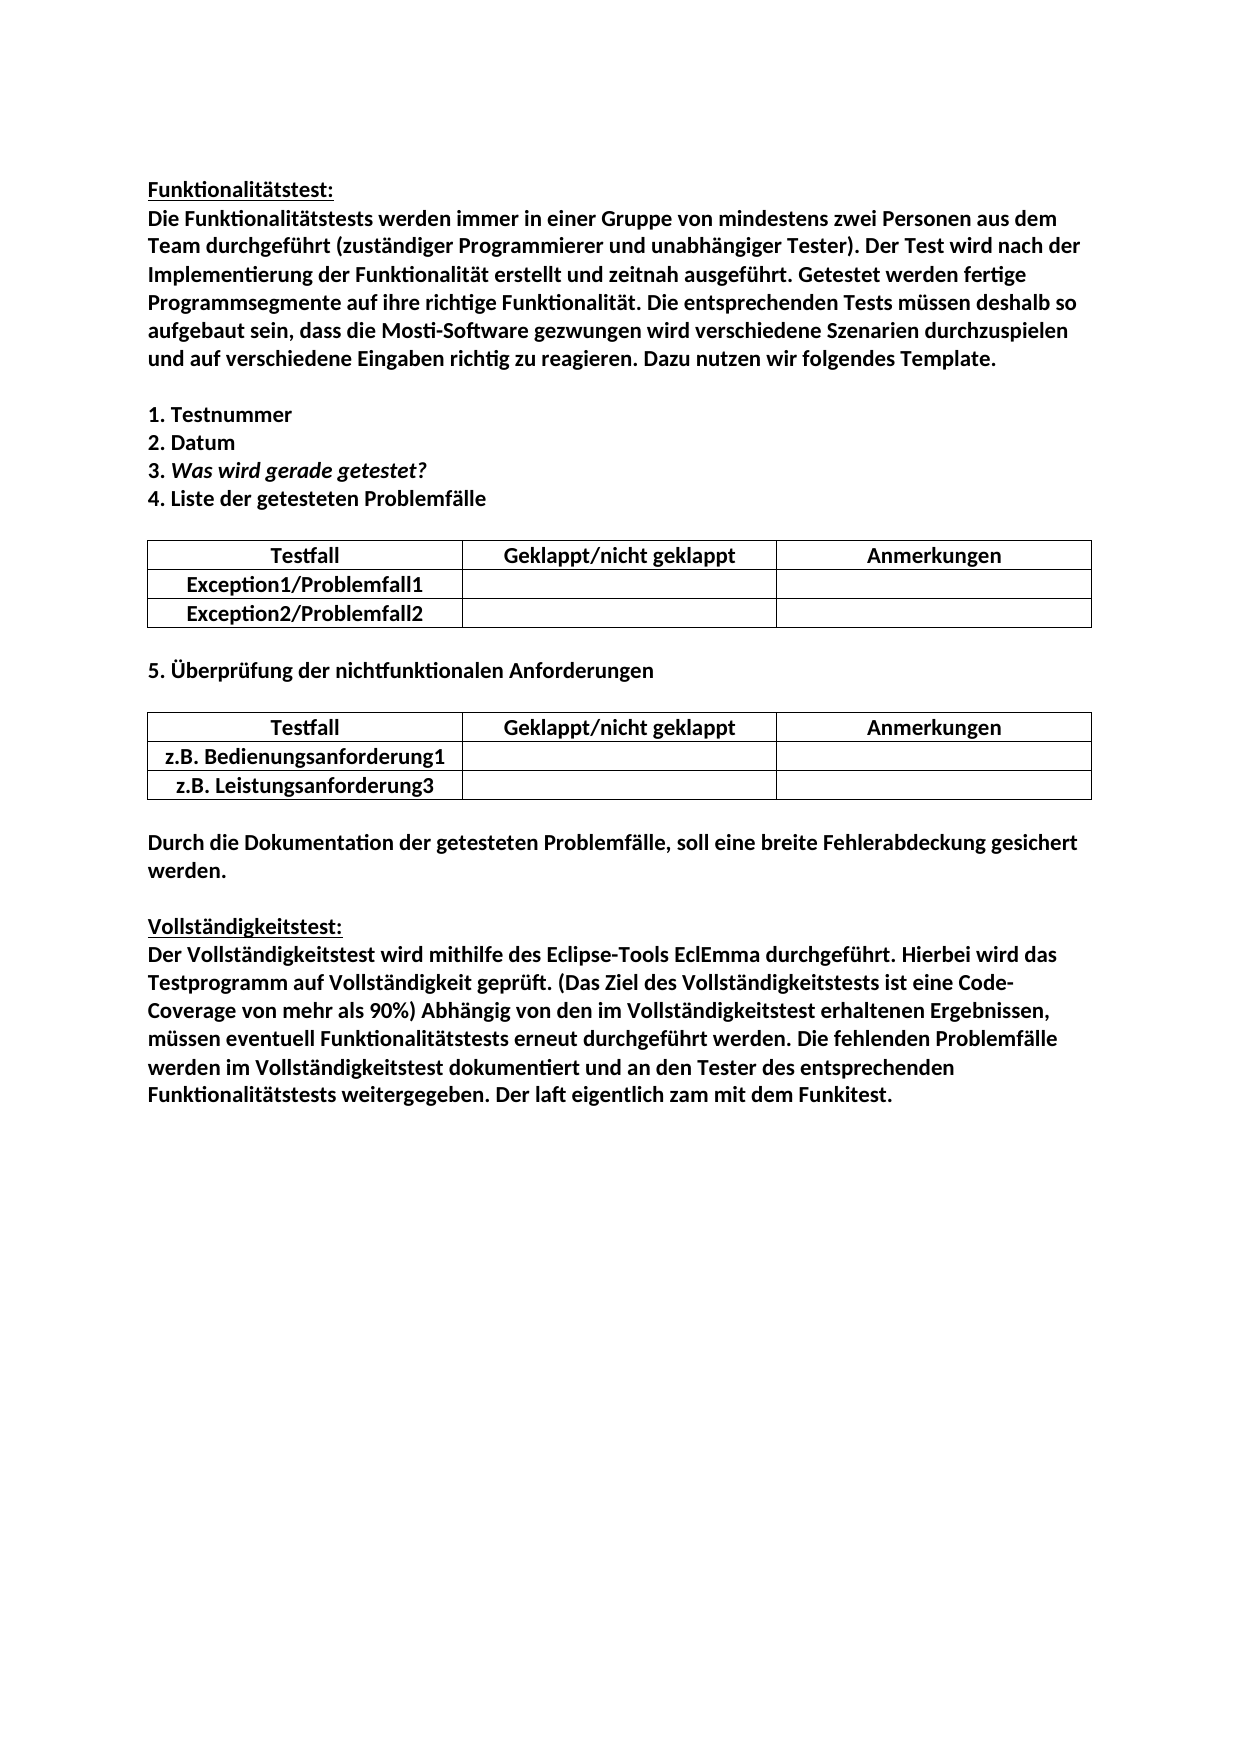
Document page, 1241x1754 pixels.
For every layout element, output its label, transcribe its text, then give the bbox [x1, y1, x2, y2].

table_cell [463, 742, 776, 770]
text Vollständigkeitstest: [148, 912, 1093, 941]
table_cell [463, 599, 776, 627]
table_cell [777, 599, 1091, 627]
table_header Geklappt/nicht geklappt [463, 713, 776, 741]
text 3. Was wird gerade getestet? [148, 456, 1093, 484]
table_header Anmerkungen [777, 713, 1091, 741]
text 4. Liste der getesteten Problemfälle [148, 484, 1093, 512]
table_cell [777, 570, 1091, 598]
table_cell [463, 570, 776, 598]
text Funktionalitätstest: [148, 176, 1093, 204]
table_header Testfall [148, 713, 462, 741]
text 2. Datum [148, 428, 1093, 456]
table_header Anmerkungen [777, 541, 1091, 569]
table_cell [463, 771, 776, 799]
table_header Testfall [148, 541, 462, 569]
table_cell Exception1/Problemfall1 [148, 570, 462, 598]
table_cell Exception2/Problemfall2 [148, 599, 462, 627]
text Die Funktionalitätstests werden immer in einer Gruppe von mindestens zwei Personen aus dem Team durchgeführt (zuständiger Programmierer und unabhängiger Tester). Der Test wird nach der Implementierung der Funktionalität erstellt und zeitnah ausgeführt. Getestet werden fertige Programmsegmente auf ihre richtige Funktionalität. Die entsprechenden Tests müssen deshalb so aufgebaut sein, dass die Mosti-Software gezwungen wird verschiedene Szenarien durchzuspielen und auf verschiedene Eingaben richtig zu reagieren. Dazu nutzen wir folgendes Template. [148, 204, 1093, 372]
text 5. Überprüfung der nichtfunktionalen Anforderungen [148, 656, 1093, 684]
text 1. Testnummer [148, 400, 1093, 428]
text Durch die Dokumentation der getesteten Problemfälle, soll eine breite Fehlerabdeckung gesichert werden. [148, 828, 1093, 884]
table_cell [777, 742, 1091, 770]
table_cell [777, 771, 1091, 799]
table_cell z.B. Bedienungsanforderung1 [148, 742, 462, 770]
table_cell z.B. Leistungsanforderung3 [148, 771, 462, 799]
text Der Vollständigkeitstest wird mithilfe des Eclipse-Tools EclEmma durchgeführt. Hierbei wird das Testprogramm auf Vollständigkeit geprüft. (Das Ziel des Vollständigkeitstests ist eine Code-Coverage von mehr als 90%) Abhängig von den im Vollständigkeitstest erhaltenen Ergebnissen, müssen eventuell Funktionalitätstests erneut durchgeführt werden. Die fehlenden Problemfälle werden im Vollständigkeitstest dokumentiert und an den Tester des entsprechenden Funktionalitätstests weitergegeben. Der laft eigentlich zam mit dem Funkitest. [148, 941, 1093, 1109]
table_header Geklappt/nicht geklappt [463, 541, 776, 569]
